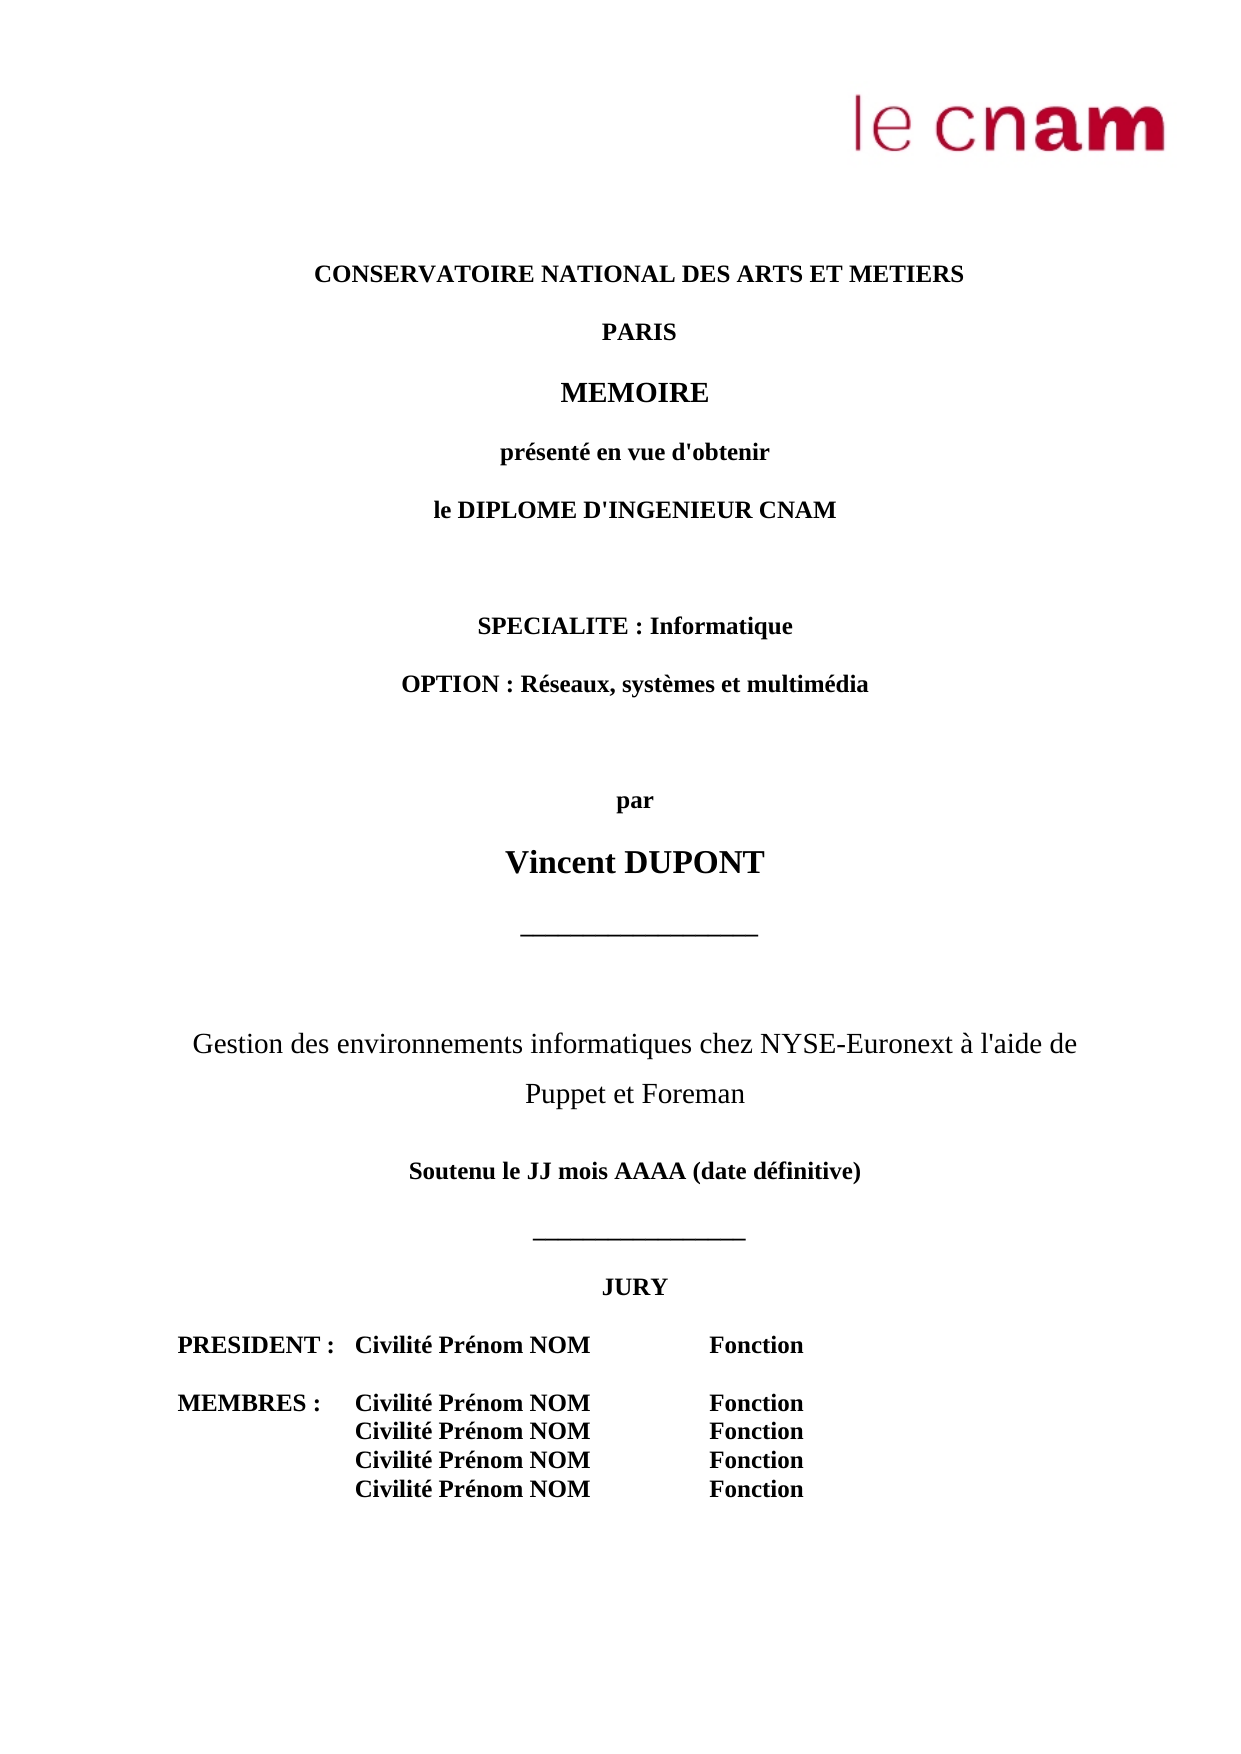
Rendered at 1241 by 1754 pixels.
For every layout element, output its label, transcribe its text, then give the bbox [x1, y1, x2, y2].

text Civilité Prénom NOM Fonction [354, 1474, 1092, 1503]
text Soutenu le JJ mois AAAA (date définitive) [177, 1156, 1092, 1185]
text _________________ [177, 1214, 1101, 1243]
text SPECIALITE : Informatique [177, 611, 1092, 640]
text présenté en vue d'obtenir [177, 437, 1092, 466]
text Civilité Prénom NOM Fonction [354, 1416, 1092, 1445]
text PARIS [177, 317, 1101, 346]
picture [826, 81, 1193, 174]
text le DIPLOME D'INGENIEUR CNAM [177, 495, 1092, 524]
text PRESIDENT : Civilité Prénom NOM Fonction [177, 1330, 1092, 1358]
text par [177, 785, 1092, 814]
text MEMBRES : Civilité Prénom NOM Fonction [177, 1388, 1092, 1416]
text Gestion des environnements informatiques chez NYSE-Euronext à l'aide de Puppet et Foreman [177, 1026, 1092, 1110]
text MEMOIRE [177, 375, 1092, 408]
text OPTION : Réseaux, systèmes et multimédia [177, 669, 1092, 698]
text CONSERVATOIRE NATIONAL DES ARTS ET METIERS [177, 259, 1101, 288]
text Vincent DUPONT [177, 843, 1092, 881]
text ___________________ [177, 910, 1101, 939]
text Civilité Prénom NOM Fonction [354, 1445, 1092, 1474]
text JURY [177, 1272, 1092, 1301]
